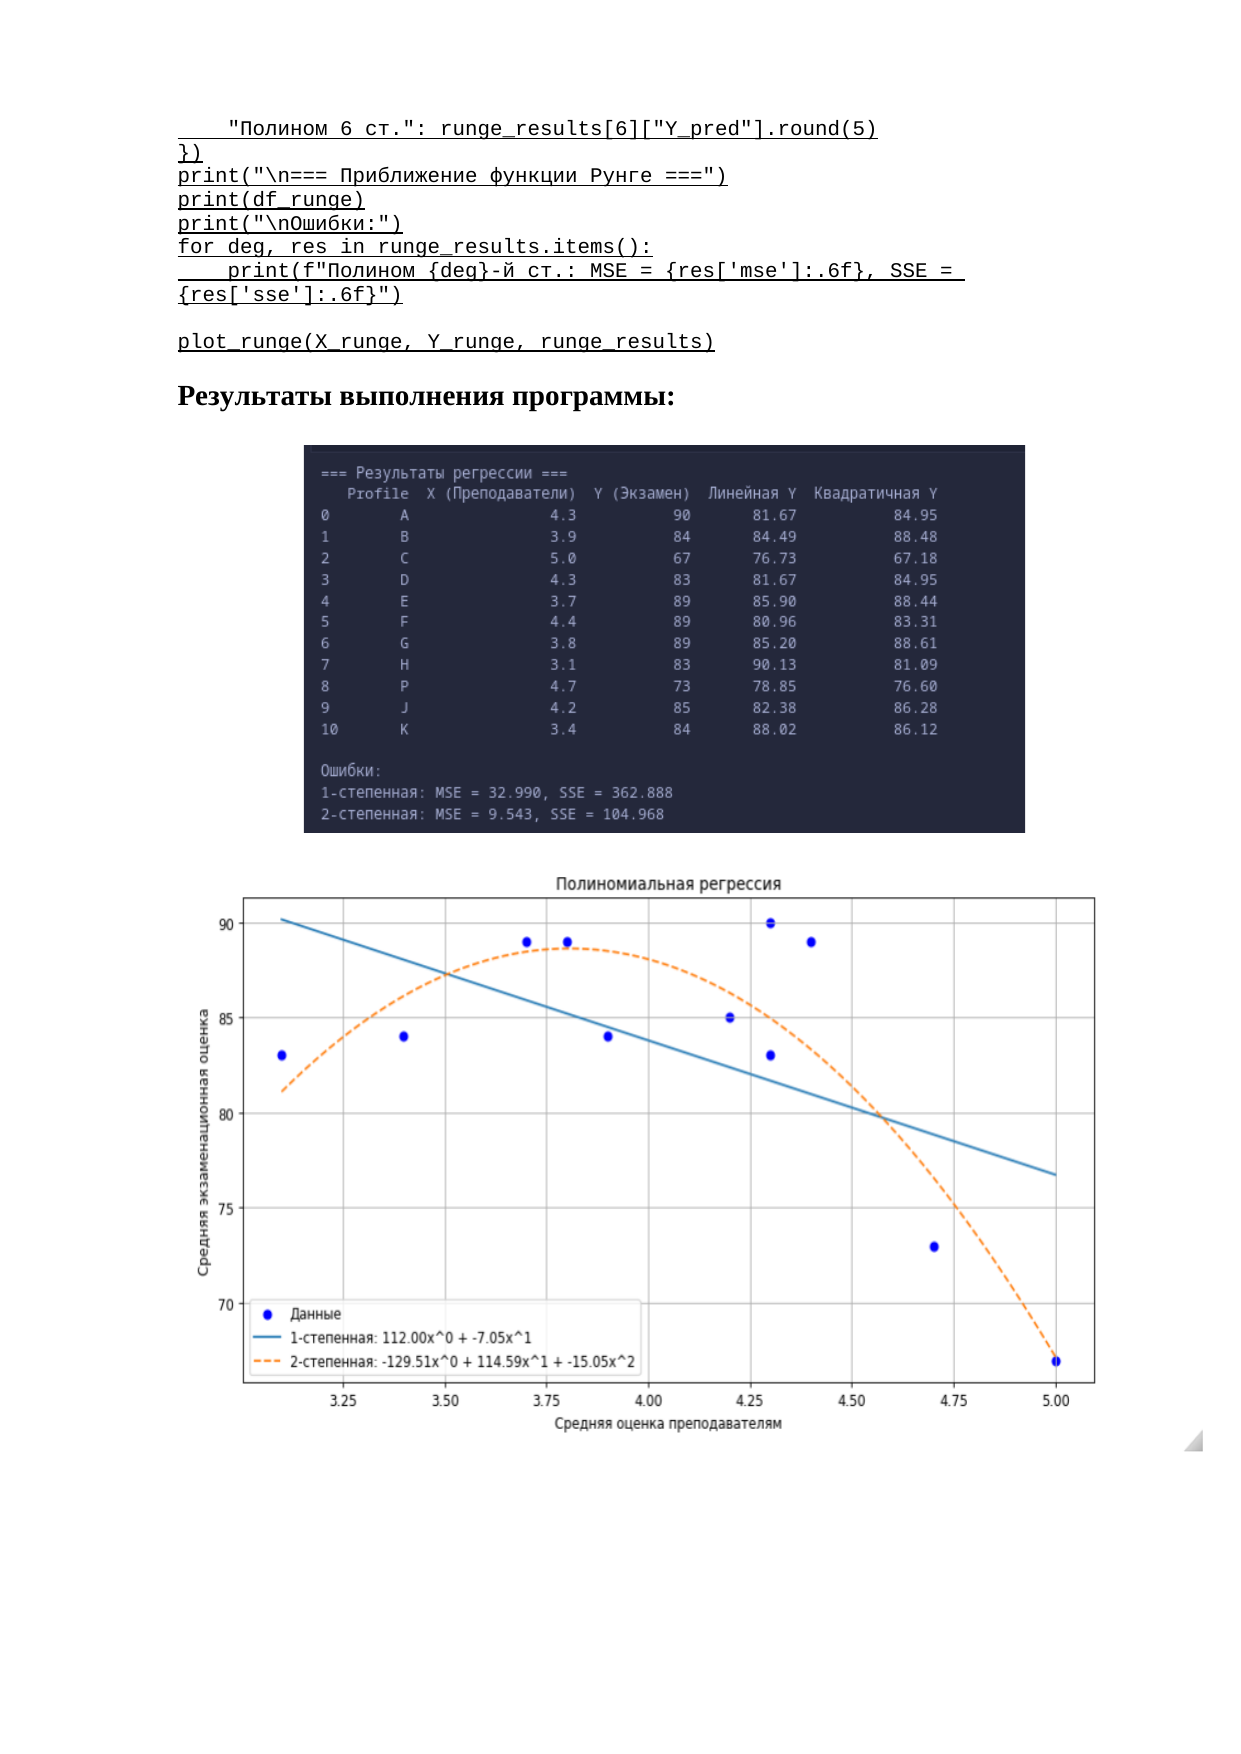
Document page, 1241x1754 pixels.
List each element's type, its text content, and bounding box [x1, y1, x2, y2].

text plot_runge(X_runge, Y_runge, runge_results) [177, 331, 1152, 354]
text "Полином 6 ст.": runge_results[6]["Y_pred"].round(5) [177, 118, 1152, 142]
text Результаты выполнения программы: [177, 378, 1152, 412]
text print(df_runge) [177, 189, 1152, 213]
text for deg, res in runge_results.items(): [177, 236, 1152, 260]
picture [303, 445, 1026, 833]
text print(f"Полином {deg}-й ст.: MSE = {res['mse']:.6f}, SSE = {res['sse']:.6f}") [177, 260, 1152, 307]
text print("\nОшибки:") [177, 213, 1152, 236]
text }) [177, 142, 1152, 165]
text print("\n=== Приближение функции Рунге ===") [177, 165, 1152, 189]
picture [177, 866, 1205, 1454]
